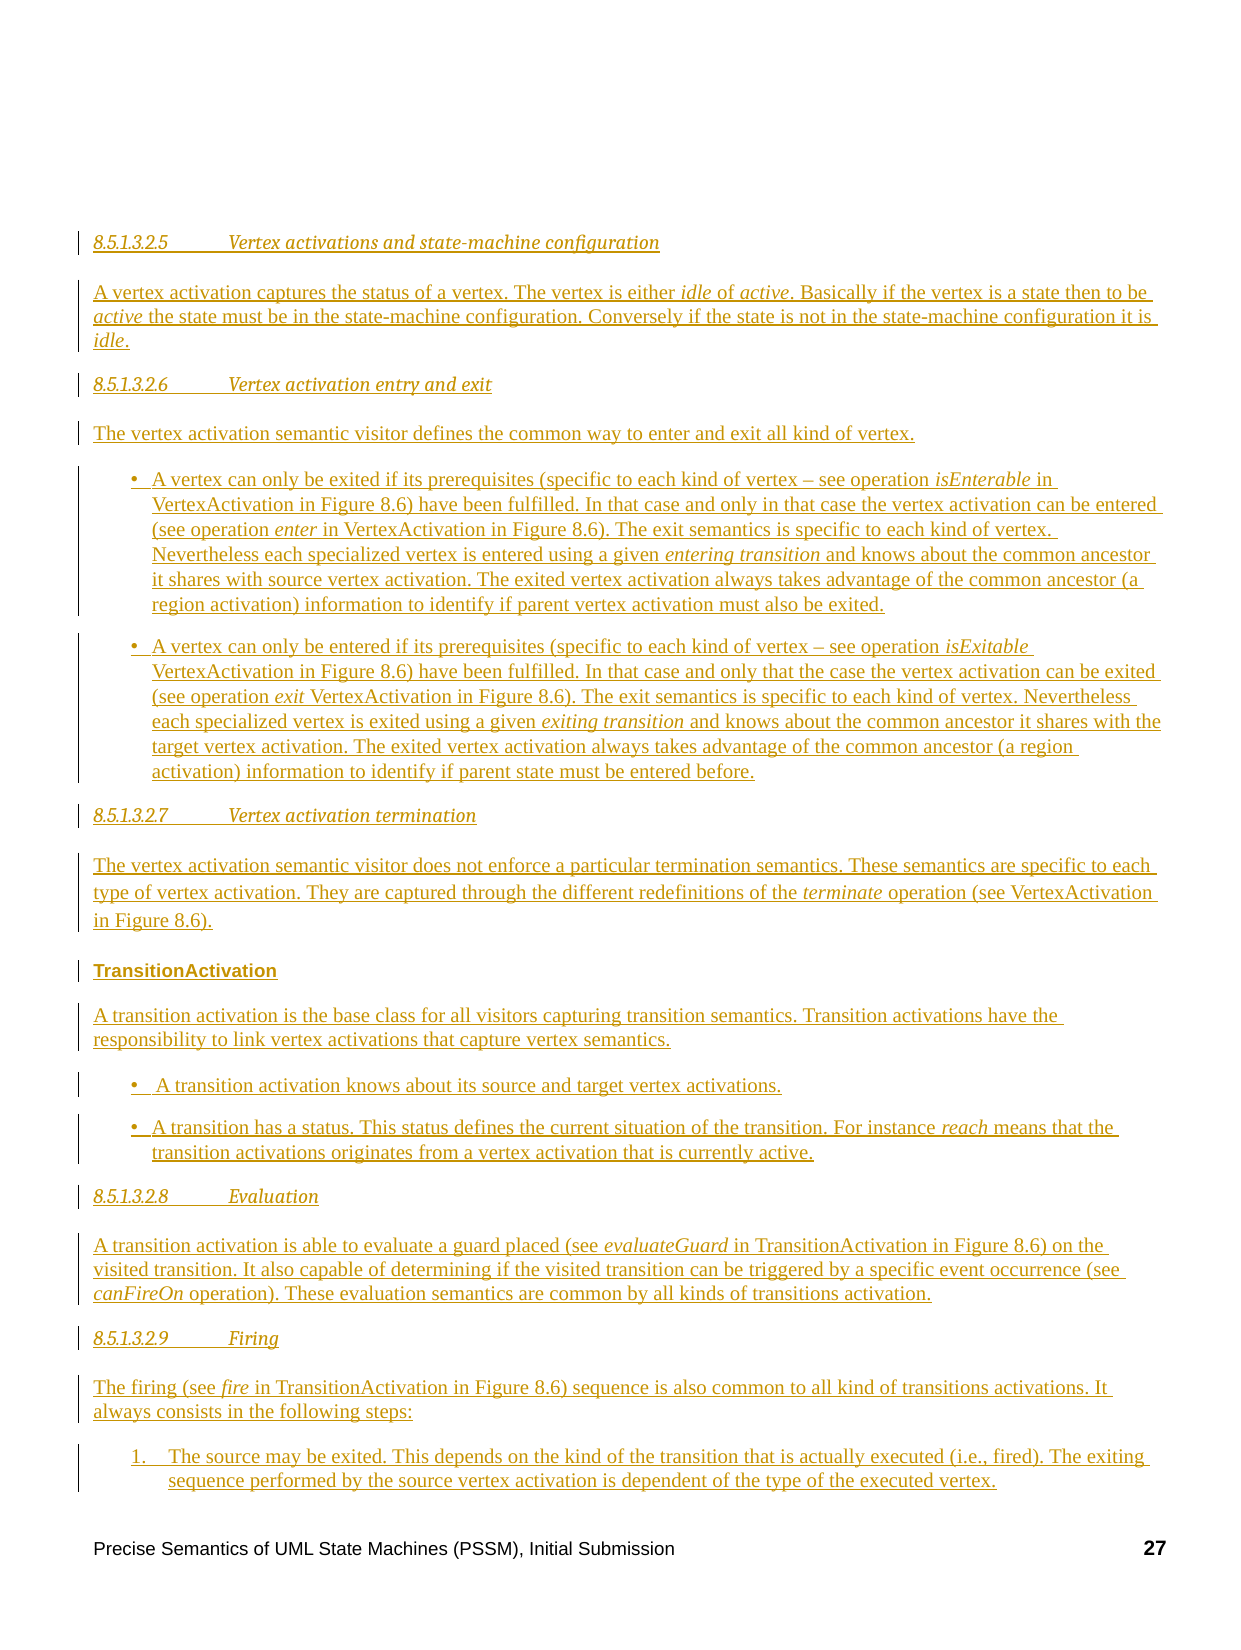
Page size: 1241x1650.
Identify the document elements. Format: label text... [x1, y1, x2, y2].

text The firing (see fire in TransitionActivation in Figure 8.6) sequence is also common to all kind of transitions activations. It always consists in the following steps: [93, 1375, 1164, 1423]
subtitle Vertex activation entry and exit [93, 373, 1164, 397]
list A vertex can only be entered if its prerequisites (specific to each kind of vertex – see operation isExitable VertexActivation in Figure 8.6) have been fulfilled. In that case and only that the case the vertex activation can be exited (see operation exit VertexActivation in Figure 8.6). The exit semantics is specific to each kind of vertex. Nevertheless each specialized vertex is exited using a given exiting transition and knows about the common ancestor it shares with the target vertex activation. The exited vertex activation always takes advantage of the common ancestor (a region activation) information to identify if parent state must be entered before. [131, 633, 1164, 783]
subtitle Vertex activation termination [93, 804, 1164, 828]
subtitle Evaluation [93, 1184, 1164, 1208]
text The vertex activation semantic visitor does not enforce a particular termination semantics. These semantics are specific to each type of vertex activation. They are captured through the different redefinitions of the terminate operation (see VertexActivation in Figure 8.6). [93, 852, 1164, 932]
list A transition activation knows about its source and target vertex activations. [131, 1072, 1164, 1097]
list A vertex can only be exited if its prerequisites (specific to each kind of vertex – see operation isEnterable in VertexActivation in Figure 8.6) have been fulfilled. In that case and only in that case the vertex activation can be entered (see operation enter in VertexActivation in Figure 8.6). The exit semantics is specific to each kind of vertex. Nevertheless each specialized vertex is entered using a given entering transition and knows about the common ancestor it shares with source vertex activation. The exited vertex activation always takes advantage of the common ancestor (a region activation) information to identify if parent vertex activation must also be exited. [131, 466, 1164, 616]
text The vertex activation semantic visitor defines the common way to enter and exit all kind of vertex. [93, 421, 1164, 445]
list The source may be exited. This depends on the kind of the transition that is actually executed (i.e., fired). The exiting sequence performed by the source vertex activation is dependent of the type of the executed vertex. [131, 1444, 1164, 1492]
subtitle TransitionActivation [93, 960, 1164, 982]
subtitle Vertex activations and state-machine configuration [93, 231, 1164, 255]
text A transition activation is able to evaluate a guard placed (see evaluateGuard in TransitionActivation in Figure 8.6) on the visited transition. It also capable of determining if the visited transition can be triggered by a specific event occurrence (see canFireOn operation). These evaluation semantics are common by all kinds of transitions activation. [93, 1233, 1164, 1305]
list A transition has a status. This status defines the current situation of the transition. For instance reach means that the transition activations originates from a vertex activation that is currently active. [131, 1114, 1164, 1164]
text A vertex activation captures the status of a vertex. The vertex is either idle of active. Basically if the vertex is a state then to be active the state must be in the state-machine configuration. Conversely if the state is not in the state-machine configuration it is idle. [93, 279, 1164, 352]
text A transition activation is the base class for all visitors capturing transition semantics. Transition activations have the responsibility to link vertex activations that capture vertex semantics. [93, 1003, 1164, 1051]
subtitle Firing [93, 1326, 1164, 1350]
